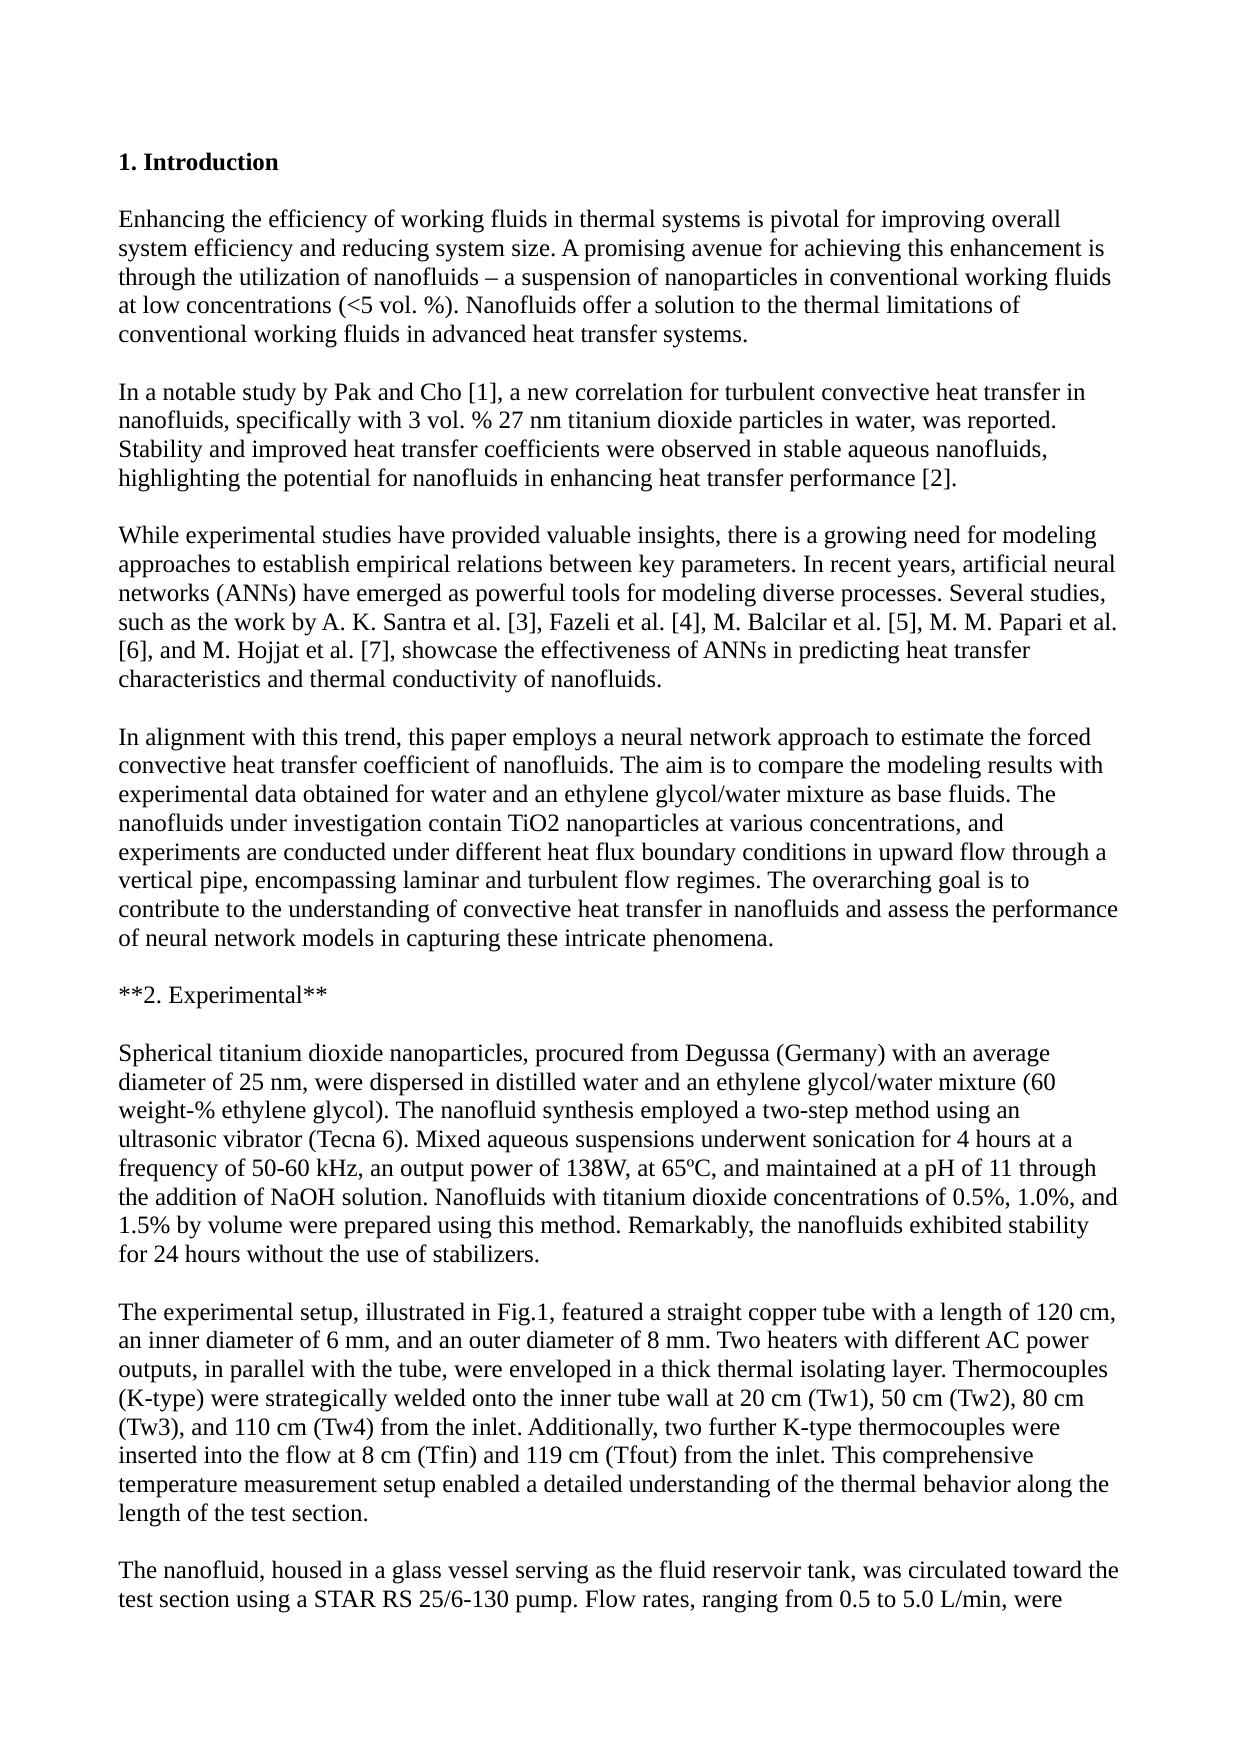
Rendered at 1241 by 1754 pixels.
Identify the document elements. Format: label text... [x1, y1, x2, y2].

text In alignment with this trend, this paper employs a neural network approach to estimate the forced convective heat transfer coefficient of nanofluids. The aim is to compare the modeling results with experimental data obtained for water and an ethylene glycol/water mixture as base fluids. The nanofluids under investigation contain TiO2 nanoparticles at various concentrations, and experiments are conducted under different heat flux boundary conditions in upward flow through a vertical pipe, encompassing laminar and turbulent flow regimes. The overarching goal is to contribute to the understanding of convective heat transfer in nanofluids and assess the performance of neural network models in capturing these intricate phenomena. **2. Experimental** [118, 722, 1122, 1009]
text 1. Introduction [118, 118, 1122, 176]
text Spherical titanium dioxide nanoparticles, procured from Degussa (Germany) with an average diameter of 25 nm, were dispersed in distilled water and an ethylene glycol/water mixture (60 weight-% ethylene glycol). The nanofluid synthesis employed a two-step method using an ultrasonic vibrator (Tecna 6). Mixed aqueous suspensions underwent sonication for 4 hours at a frequency of 50-60 kHz, an output power of 138W, at 65ºC, and maintained at a pH of 11 through the addition of NaOH solution. Nanofluids with titanium dioxide concentrations of 0.5%, 1.0%, and 1.5% by volume were prepared using this method. Remarkably, the nanofluids exhibited stability for 24 hours without the use of stabilizers. [118, 1038, 1122, 1268]
text While experimental studies have provided valuable insights, there is a growing need for modeling approaches to establish empirical relations between key parameters. In recent years, artificial neural networks (ANNs) have emerged as powerful tools for modeling diverse processes. Several studies, such as the work by A. K. Santra et al. [3], Fazeli et al. [4], M. Balcilar et al. [5], M. M. Papari et al. [6], and M. Hojjat et al. [7], showcase the effectiveness of ANNs in predicting heat transfer characteristics and thermal conductivity of nanofluids. [118, 521, 1122, 693]
text Enhancing the efficiency of working fluids in thermal systems is pivotal for improving overall system efficiency and reducing system size. A promising avenue for achieving this enhancement is through the utilization of nanofluids – a suspension of nanoparticles in conventional working fluids at low concentrations (<5 vol. %). Nanofluids offer a solution to the thermal limitations of conventional working fluids in advanced heat transfer systems. [118, 204, 1122, 348]
text The experimental setup, illustrated in Fig.1, featured a straight copper tube with a length of 120 cm, an inner diameter of 6 mm, and an outer diameter of 8 mm. Two heaters with different AC power outputs, in parallel with the tube, were enveloped in a thick thermal isolating layer. Thermocouples (K-type) were strategically welded onto the inner tube wall at 20 cm (Tw1), 50 cm (Tw2), 80 cm (Tw3), and 110 cm (Tw4) from the inlet. Additionally, two further K-type thermocouples were inserted into the flow at 8 cm (Tfin) and 119 cm (Tfout) from the inlet. This comprehensive temperature measurement setup enabled a detailed understanding of the thermal behavior along the length of the test section. [118, 1297, 1122, 1527]
text In a notable study by Pak and Cho [1], a new correlation for turbulent convective heat transfer in nanofluids, specifically with 3 vol. % 27 nm titanium dioxide particles in water, was reported. Stability and improved heat transfer coefficients were observed in stable aqueous nanofluids, highlighting the potential for nanofluids in enhancing heat transfer performance [2]. [118, 377, 1122, 492]
text The nanofluid, housed in a glass vessel serving as the fluid reservoir tank, was circulated toward the test section using a STAR RS 25/6-130 pump. Flow rates, ranging from 0.5 to 5.0 L/min, were [118, 1556, 1122, 1613]
